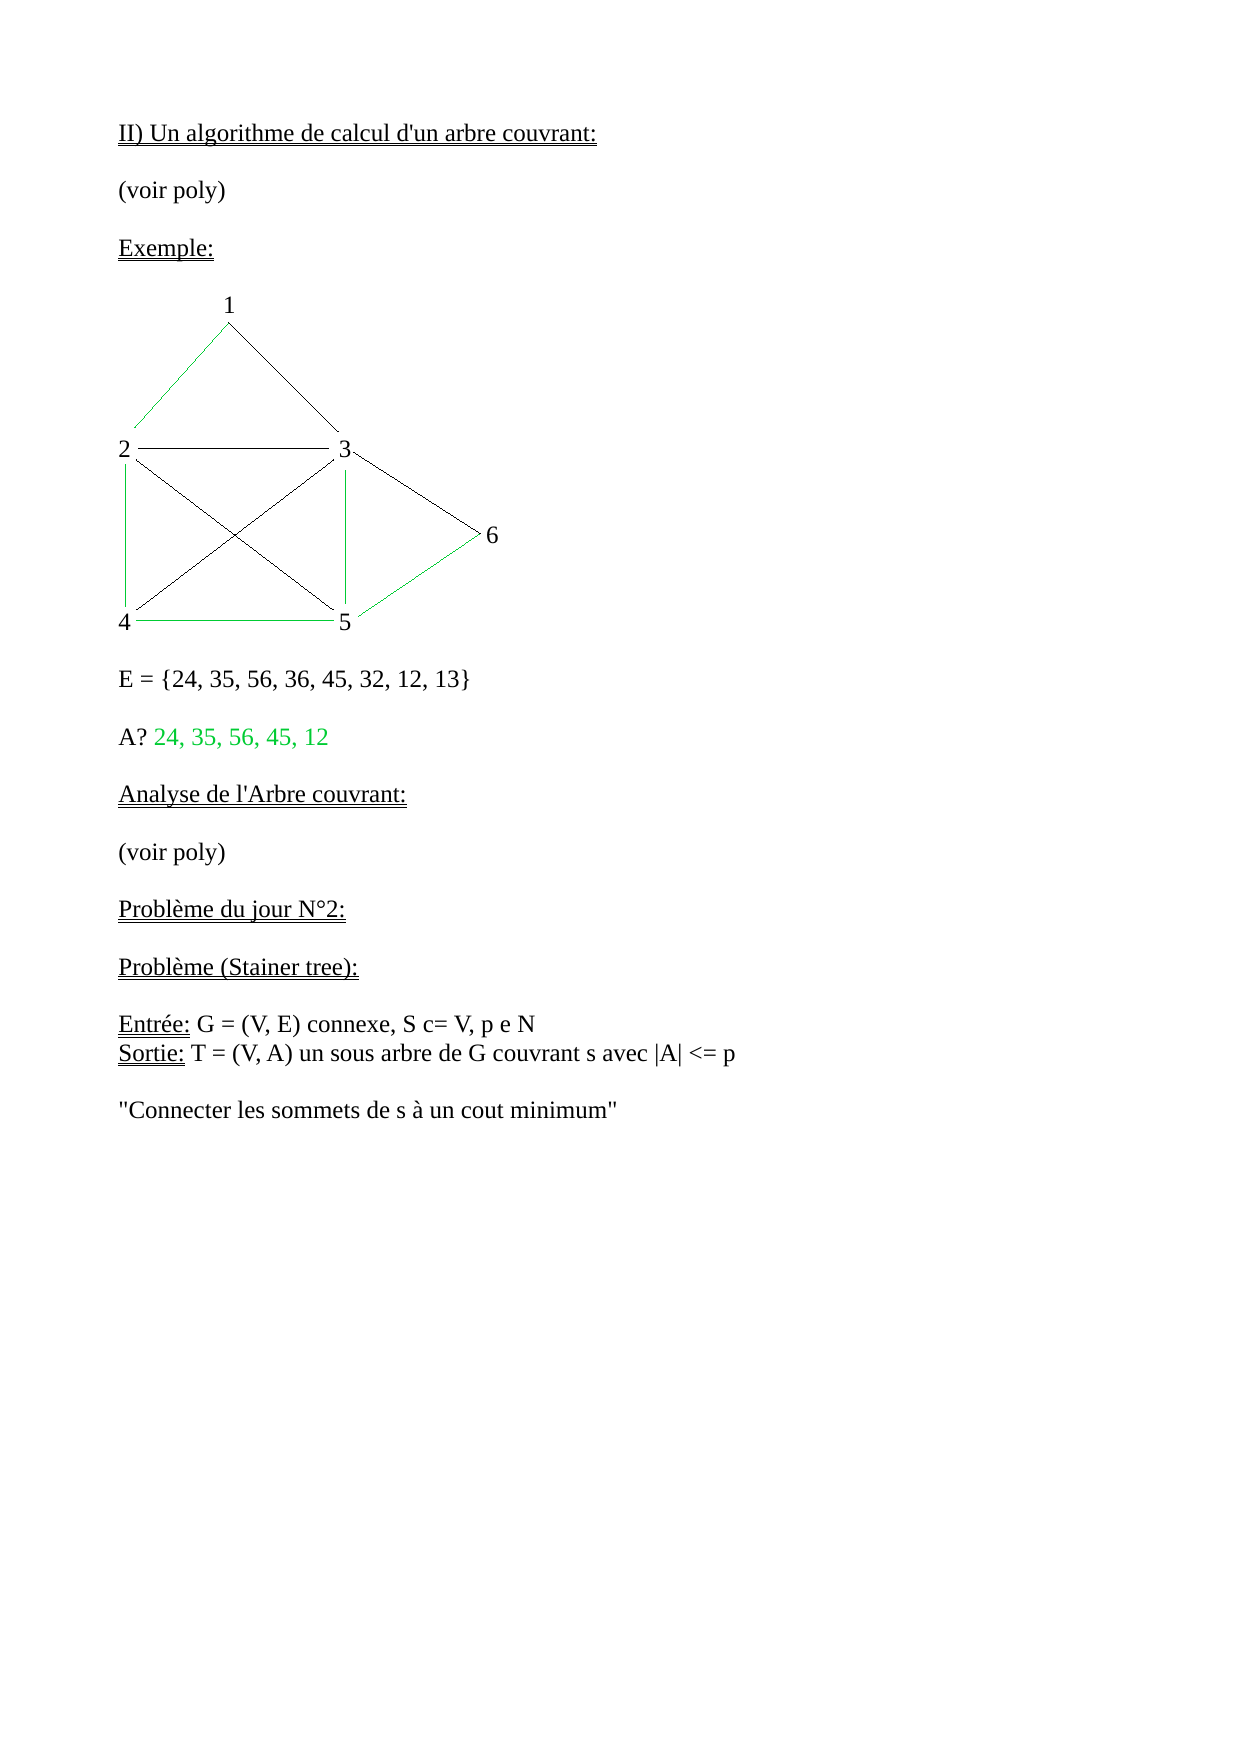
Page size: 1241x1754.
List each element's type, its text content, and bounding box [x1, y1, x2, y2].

text Problème du jour N°2: [118, 894, 1122, 923]
text "Connecter les sommets de s à un cout minimum" [118, 1096, 1122, 1124]
text Sortie: T = (V, A) un sous arbre de G couvrant s avec |A| <= p [118, 1038, 1122, 1067]
text E = {24, 35, 56, 36, 45, 32, 12, 13} [118, 664, 1122, 693]
text II) Un algorithme de calcul d'un arbre couvrant: [118, 118, 1122, 147]
text 2 3 [118, 434, 1122, 463]
text 6 [346, 521, 1122, 549]
text Entrée: G = (V, E) connexe, S c= V, p e N [118, 1009, 1122, 1038]
text [118, 521, 125, 549]
text (voir poly) [118, 176, 1122, 204]
text Analyse de l'Arbre couvrant: [118, 779, 1122, 808]
text Problème (Stainer tree): [118, 952, 1122, 981]
text (voir poly) [118, 837, 1122, 866]
text A? 24, 35, 56, 45, 12 [118, 722, 1122, 751]
text [126, 521, 345, 549]
text Exemple: [118, 233, 1122, 262]
text 4 5 [118, 607, 1122, 636]
text 1 [118, 291, 1122, 319]
